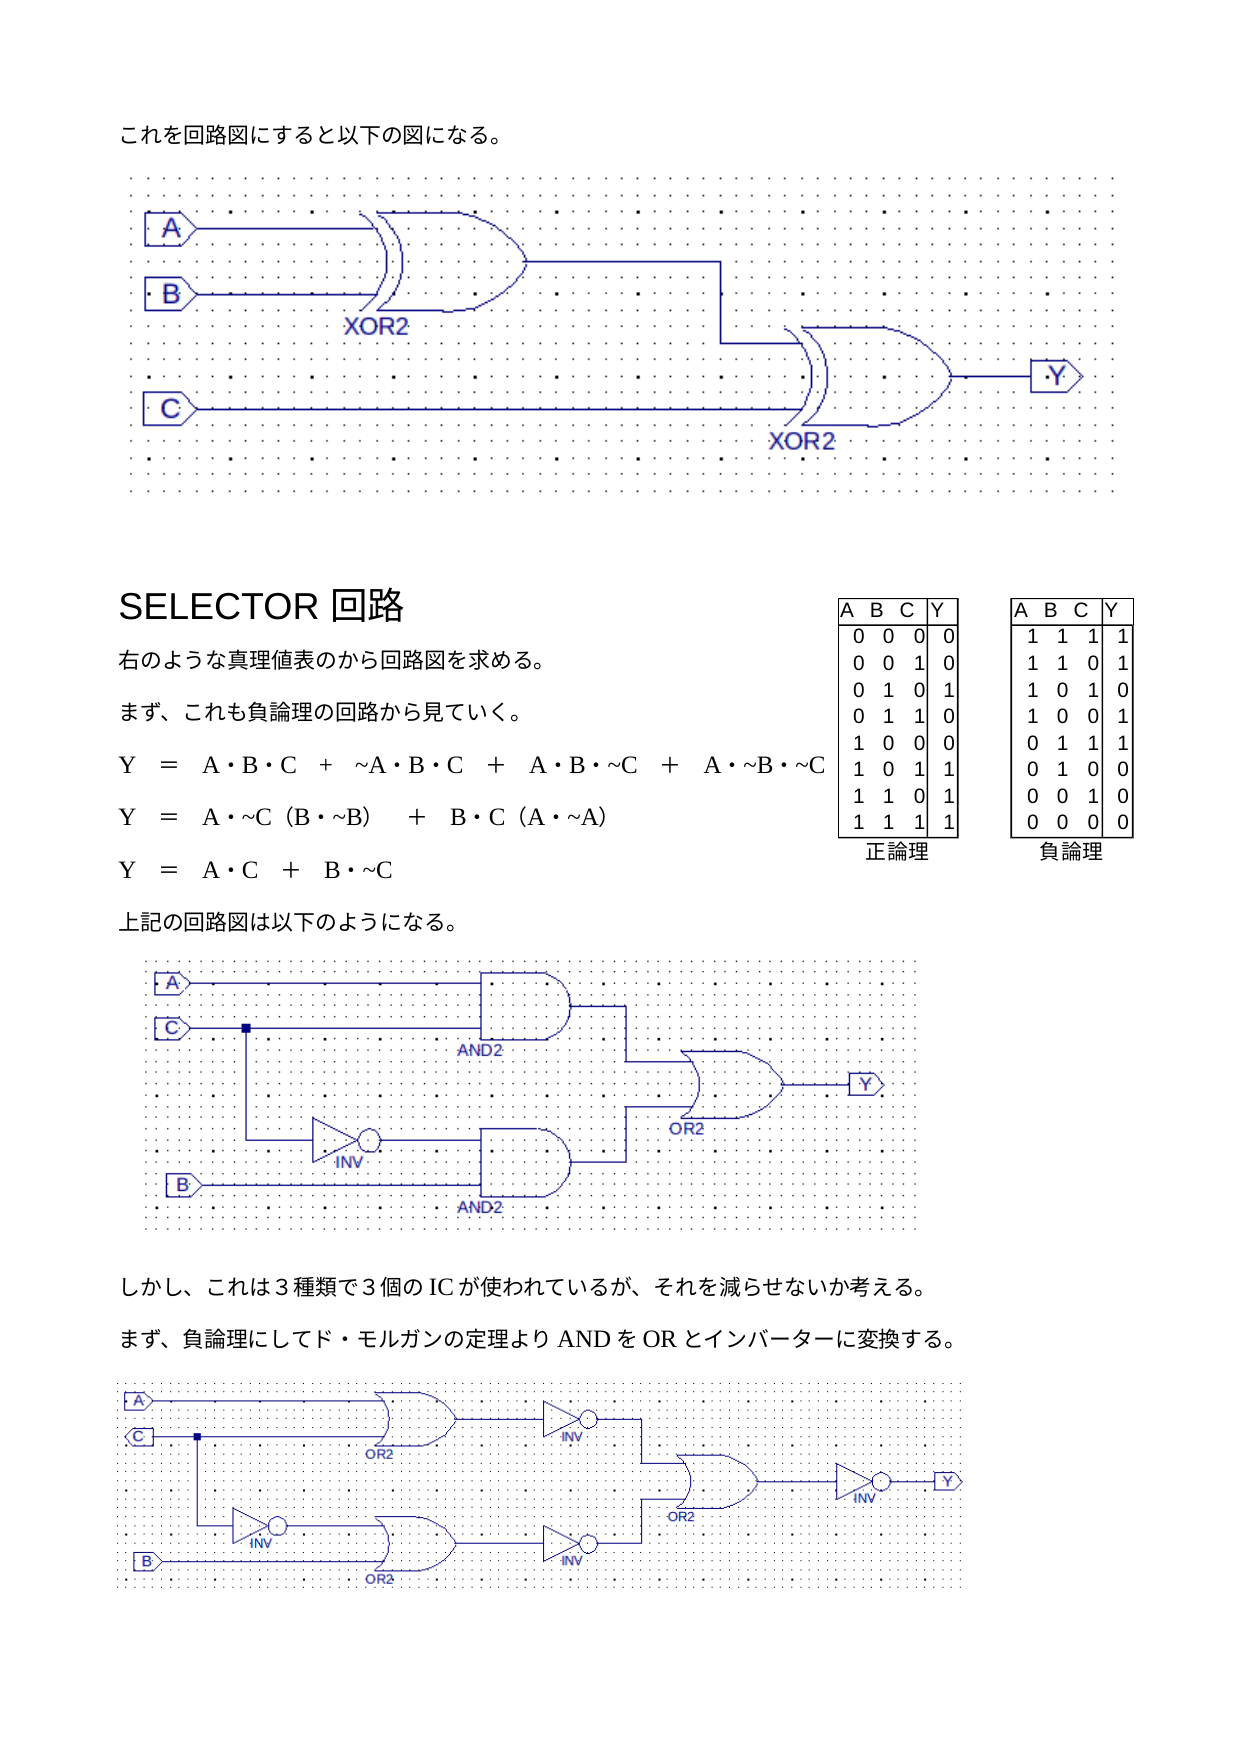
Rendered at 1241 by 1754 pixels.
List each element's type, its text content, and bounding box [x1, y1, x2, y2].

picture [118, 170, 1123, 497]
text Y ＝ A・B・C + ~A・B・C ＋ A・B・~C ＋ A・~B・~C [839, 748, 926, 779]
text しかし、これは３種類で３個のICが使われているが、それを減らせないか考える。 [118, 1269, 1122, 1301]
picture [139, 957, 917, 1235]
text まず、これも負論理の回路から見ていく。 [1104, 695, 1122, 727]
text Y ＝ A・~C（B・~B） ＋ B・C（A・~A） [929, 800, 956, 832]
text Y ＝ A・~C（B・~B） ＋ B・C（A・~A） [839, 800, 926, 832]
text Y ＝ A・~C（B・~B） ＋ B・C（A・~A） [959, 800, 1010, 832]
text Y ＝ A・B・C + ~A・B・C ＋ A・B・~C ＋ A・~B・~C [929, 748, 956, 779]
text Y ＝ A・B・C + ~A・B・C ＋ A・B・~C ＋ A・~B・~C [959, 748, 1010, 779]
text まず、これも負論理の回路から見ていく。 [959, 695, 1010, 727]
subtitle SELECTOR 回路 [118, 576, 1122, 630]
text 右のような真理値表のから回路図を求める。 [929, 643, 956, 674]
text Y ＝ A・C ＋ B・~C [118, 853, 1122, 884]
text まず、これも負論理の回路から見ていく。 [839, 695, 926, 727]
text 上記の回路図は以下のようになる。 [118, 905, 1122, 937]
picture [115, 1383, 967, 1596]
text まず、これも負論理の回路から見ていく。 [1013, 695, 1101, 727]
text Y ＝ A・~C（B・~B） ＋ B・C（A・~A） [118, 800, 838, 832]
text これを回路図にすると以下の図になる。 [118, 118, 1122, 150]
text 右のような真理値表のから回路図を求める。 [959, 643, 1010, 674]
text 右のような真理値表のから回路図を求める。 [1104, 643, 1122, 674]
text Y ＝ A・~C（B・~B） ＋ B・C（A・~A） [1013, 800, 1101, 832]
text まず、負論理にしてド・モルガンの定理よりANDをORとインバーターに変換する。 [118, 1322, 1122, 1354]
text 右のような真理値表のから回路図を求める。 [1013, 643, 1101, 674]
text Y ＝ A・B・C + ~A・B・C ＋ A・B・~C ＋ A・~B・~C [118, 748, 838, 779]
text まず、これも負論理の回路から見ていく。 [118, 695, 838, 727]
text Y ＝ A・B・C + ~A・B・C ＋ A・B・~C ＋ A・~B・~C [1013, 748, 1101, 779]
text Y ＝ A・~C（B・~B） ＋ B・C（A・~A） [1104, 800, 1122, 832]
text 右のような真理値表のから回路図を求める。 [118, 643, 838, 674]
text 右のような真理値表のから回路図を求める。 [839, 643, 926, 674]
text まず、これも負論理の回路から見ていく。 [929, 695, 956, 727]
